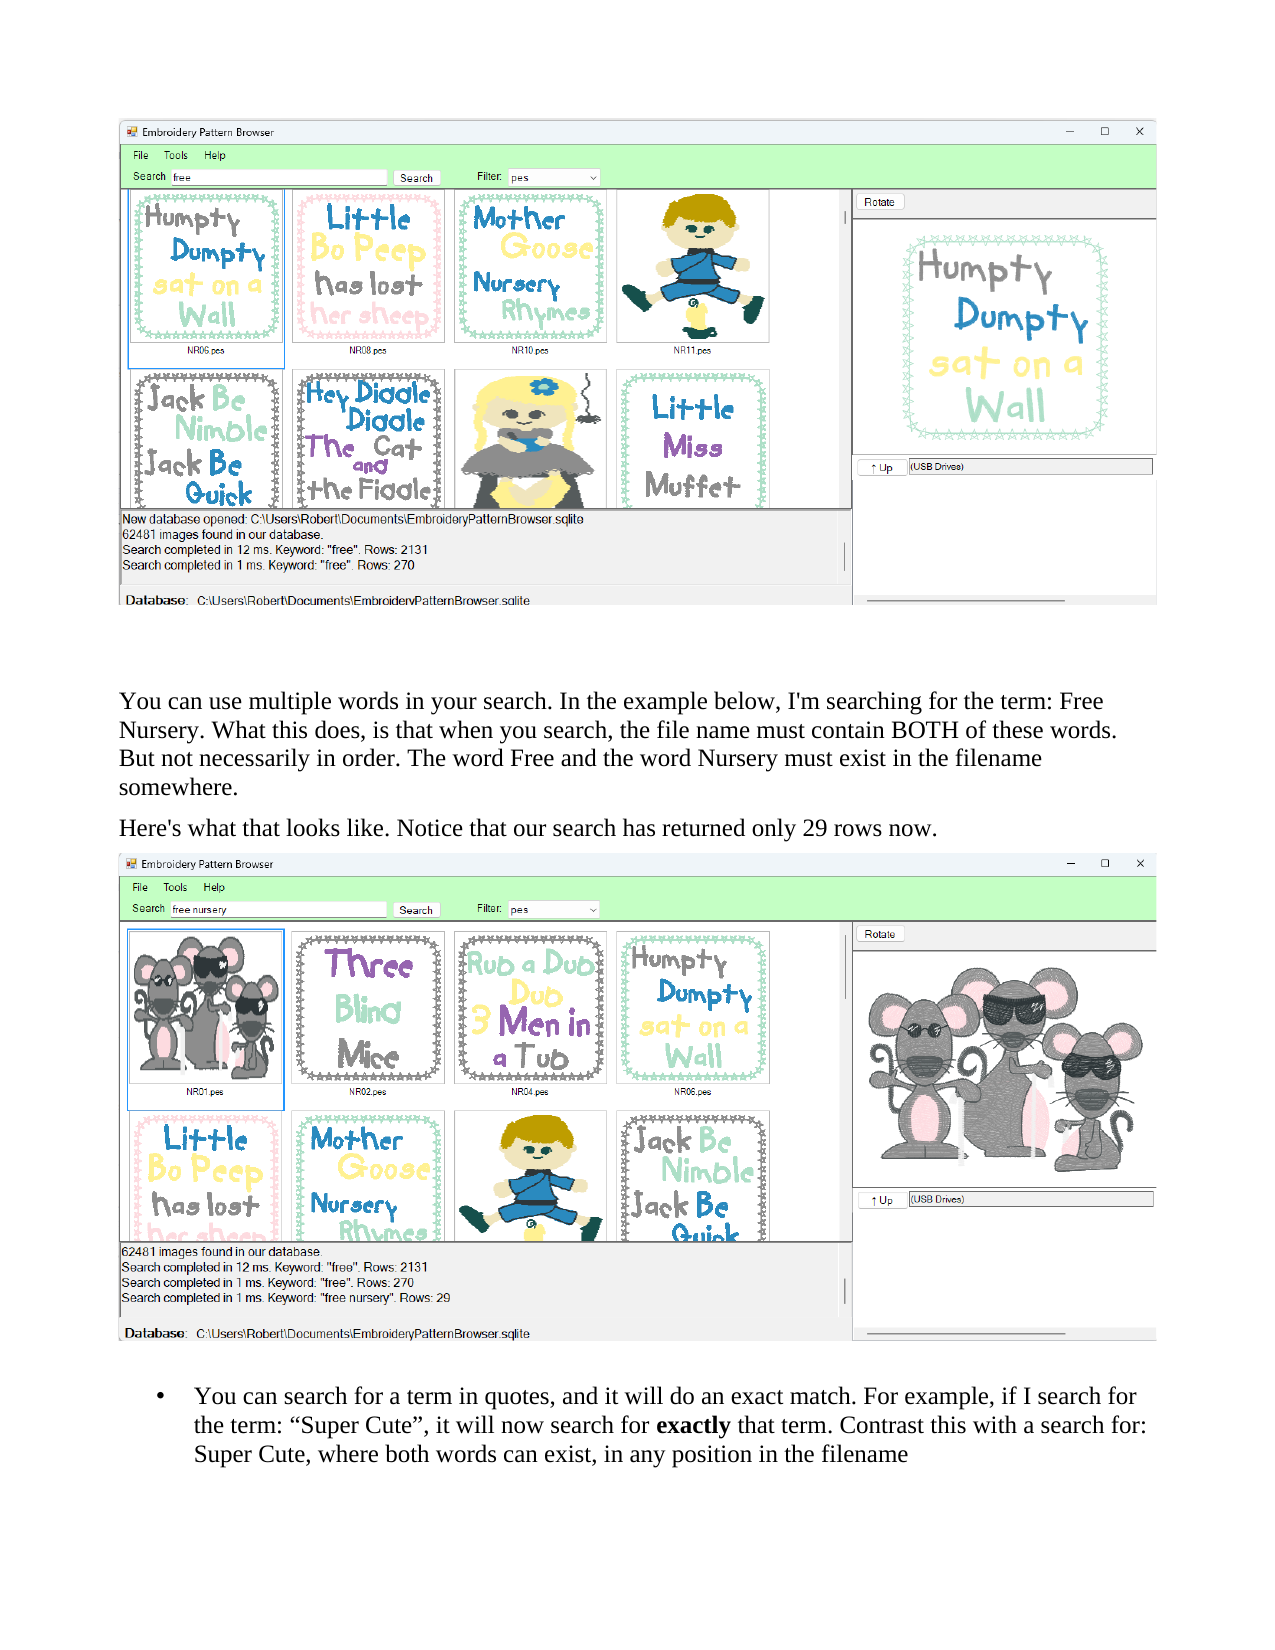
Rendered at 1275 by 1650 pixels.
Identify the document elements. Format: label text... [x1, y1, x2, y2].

text Here's what that looks like. Notice that our search has returned only 29 rows now. [118, 813, 1156, 842]
text You can use multiple words in your search. In the example below, I'm searching for the term: Free Nursery. What this does, is that when you search, the file name must contain BOTH of these words. But not necessarily in order. The word Free and the word Nursery must exist in the filename somewhere. [118, 686, 1156, 801]
list You can search for a term in quotes, and it will do an exact match. For example, if I search for the term: “Super Cute”, it will now search for exactly that term. Contrast this with a search for: Super Cute, where both words can exist, in any position in the filename [156, 1381, 1156, 1467]
picture [118, 853, 1157, 1341]
picture [118, 118, 1157, 605]
